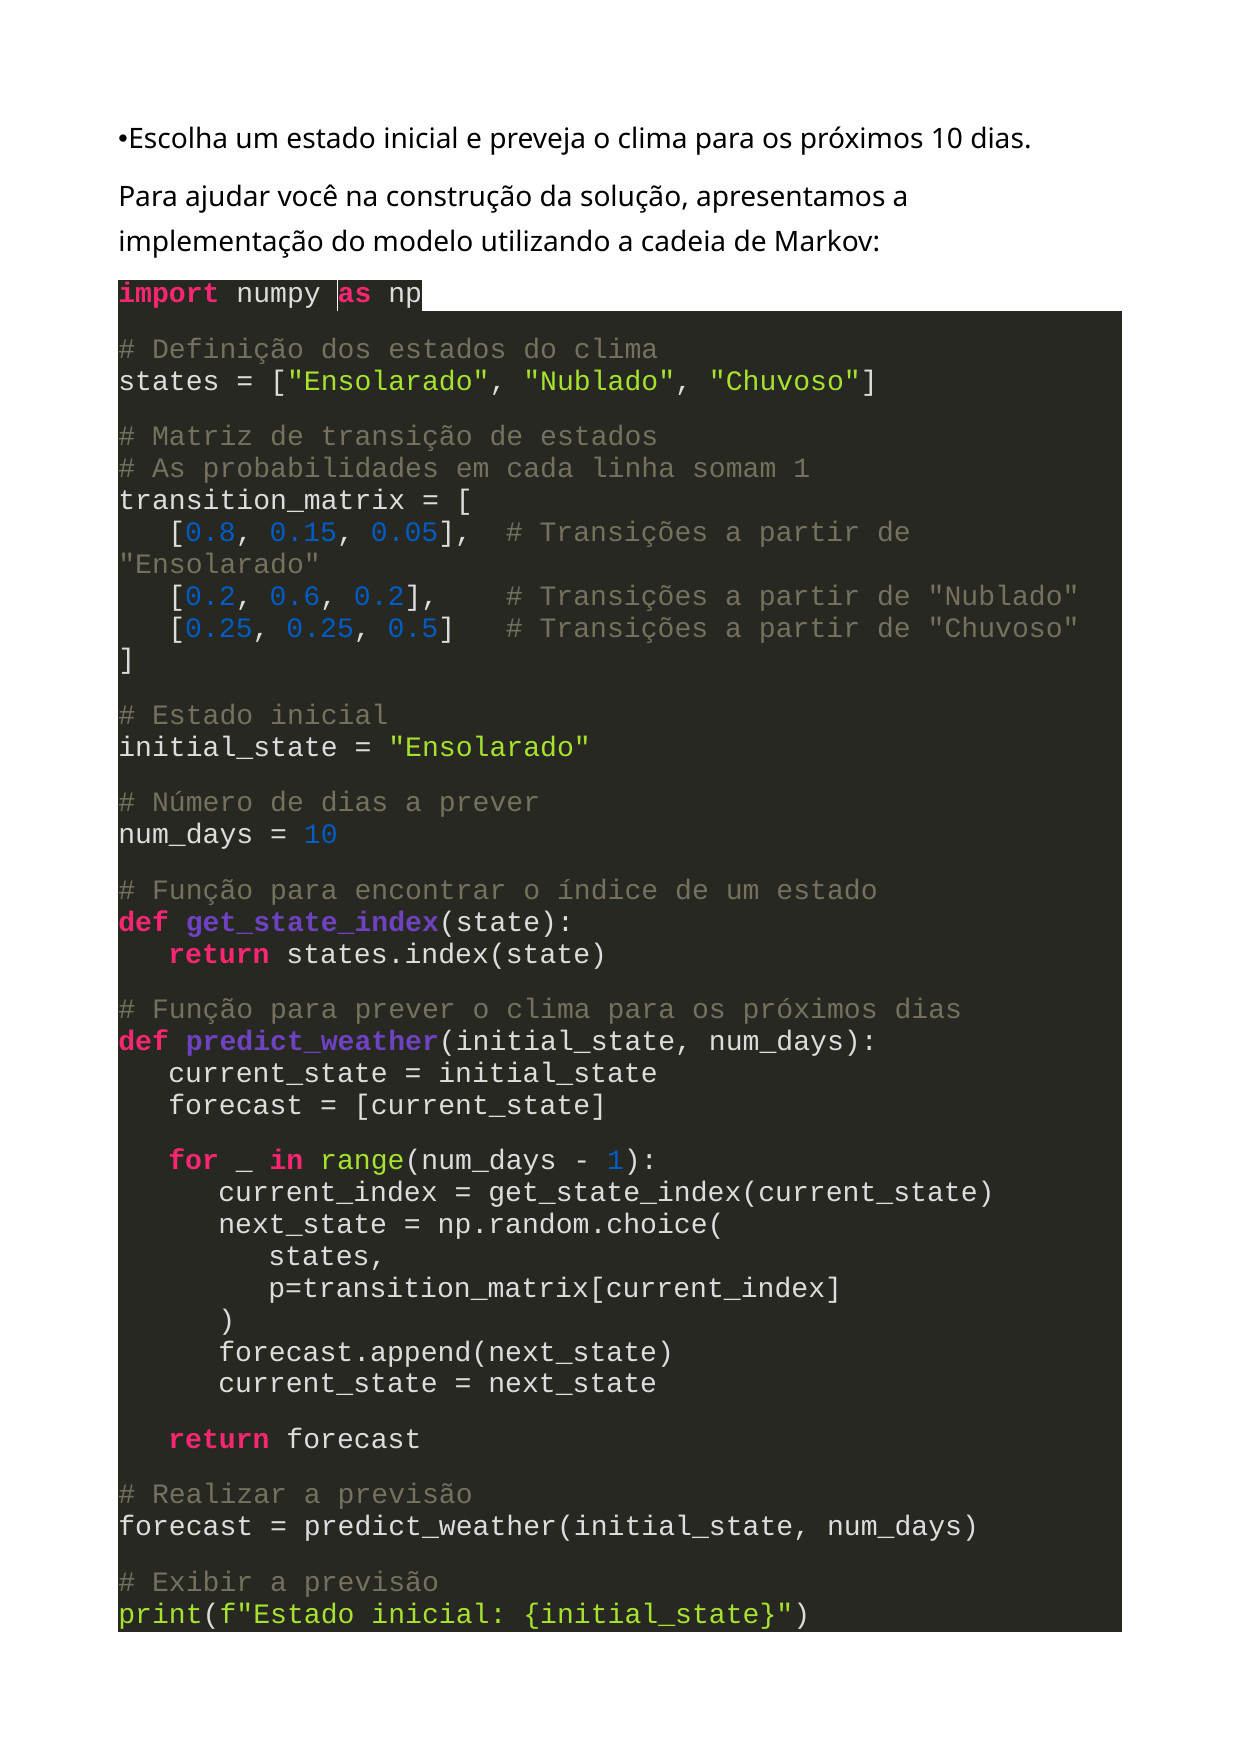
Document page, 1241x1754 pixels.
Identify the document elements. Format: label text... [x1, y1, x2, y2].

text Para ajudar você na construção da solução, apresentamos a implementação do modelo utilizando a cadeia de Markov: [118, 177, 1122, 259]
text ] [118, 646, 1122, 677]
text current_state = next_state [118, 1369, 1122, 1401]
text return states.index(state) [118, 939, 1122, 971]
text ) [118, 1306, 1122, 1337]
text states = ["Ensolarado", "Nublado", "Chuvoso"] [118, 367, 1122, 399]
text # Número de dias a prever [118, 788, 1122, 820]
text def predict_weather(initial_state, num_days): [118, 1027, 1122, 1059]
text num_days = 10 [118, 820, 1122, 852]
text current_state = initial_state [118, 1059, 1122, 1091]
text import numpy as np [118, 279, 1122, 311]
text # Estado inicial [118, 701, 1122, 733]
text # Realizar a previsão [118, 1480, 1122, 1512]
text [0.25, 0.25, 0.5] # Transições a partir de "Chuvoso" [118, 614, 1122, 646]
text # Matriz de transição de estados [118, 422, 1122, 454]
text forecast = [current_state] [118, 1091, 1122, 1123]
text current_index = get_state_index(current_state) [118, 1178, 1122, 1210]
text transition_matrix = [ [118, 486, 1122, 518]
text def get_state_index(state): [118, 908, 1122, 939]
text # Função para encontrar o índice de um estado [118, 876, 1122, 908]
text states, [118, 1242, 1122, 1274]
text next_state = np.random.choice( [118, 1210, 1122, 1242]
text # Definição dos estados do clima [118, 335, 1122, 367]
text print(f"Estado inicial: {initial_state}") [118, 1600, 1122, 1632]
text forecast = predict_weather(initial_state, num_days) [118, 1512, 1122, 1544]
text initial_state = "Ensolarado" [118, 733, 1122, 765]
text forecast.append(next_state) [118, 1337, 1122, 1369]
text [0.8, 0.15, 0.05], # Transições a partir de "Ensolarado" [118, 518, 1122, 582]
text for _ in range(num_days - 1): [118, 1146, 1122, 1178]
text # Função para prever o clima para os próximos dias [118, 995, 1122, 1027]
list Escolha um estado inicial e preveja o clima para os próximos 10 dias. [118, 118, 1122, 156]
text return forecast [118, 1425, 1122, 1457]
text # As probabilidades em cada linha somam 1 [118, 454, 1122, 486]
text [0.2, 0.6, 0.2], # Transições a partir de "Nublado" [118, 582, 1122, 614]
text p=transition_matrix[current_index] [118, 1274, 1122, 1306]
text # Exibir a previsão [118, 1568, 1122, 1600]
